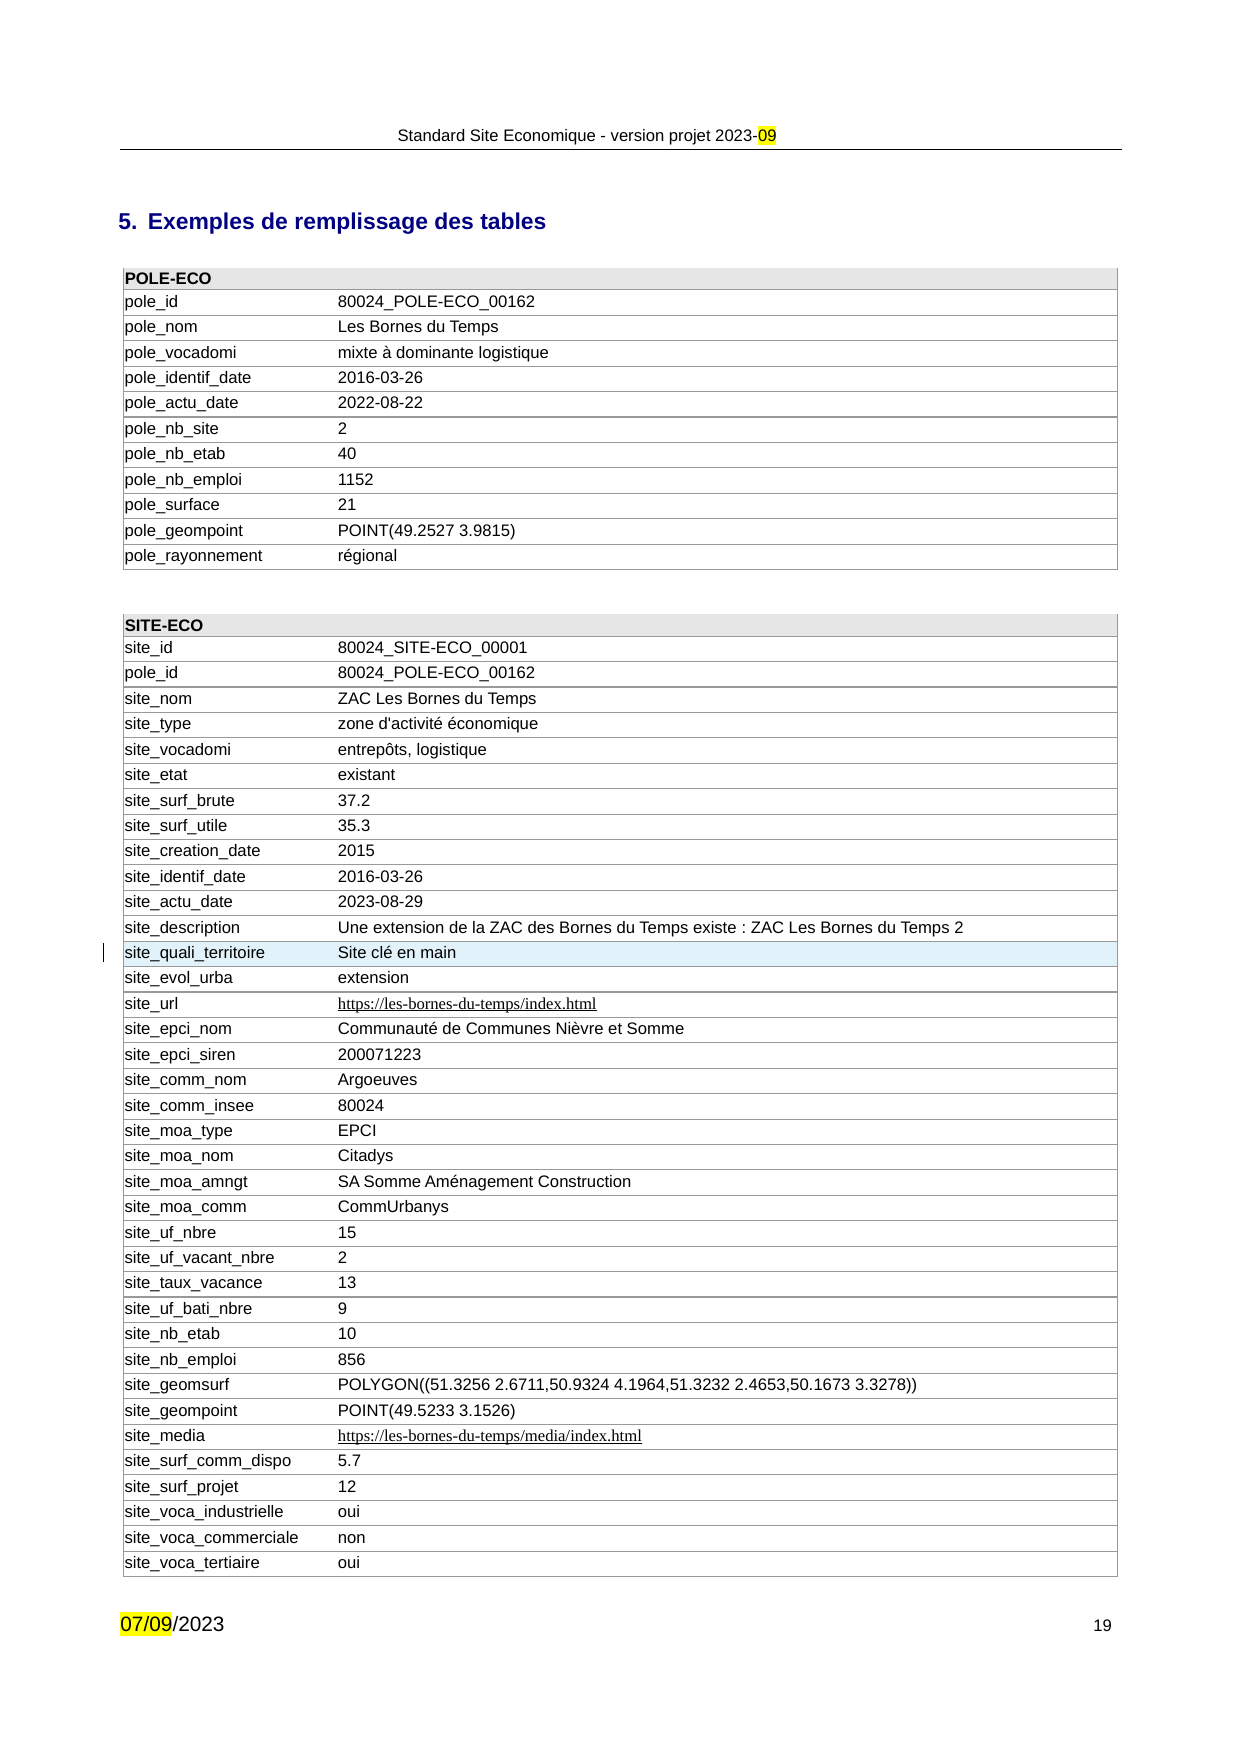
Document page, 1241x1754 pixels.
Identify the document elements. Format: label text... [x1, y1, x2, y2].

table_cell 40 [337, 443, 1117, 467]
table_cell 1152 [337, 468, 1117, 493]
table_cell pole_rayonnement [124, 545, 337, 569]
table_cell 9 [337, 1298, 1117, 1322]
table_cell Une extension de la ZAC des Bornes du Temps existe : ZAC Les Bornes du Temps 2 [337, 916, 1117, 941]
table_cell site_actu_date [124, 891, 337, 915]
table_cell site_vocadomi [124, 738, 337, 763]
table_cell site_epci_siren [124, 1043, 337, 1068]
table_cell site_moa_type [124, 1120, 337, 1144]
table_cell site_nb_emploi [124, 1348, 337, 1373]
table_cell Citadys [337, 1145, 1117, 1169]
table_cell site_comm_nom [124, 1069, 337, 1093]
table_cell site_evol_urba [124, 967, 337, 991]
table_cell oui [337, 1501, 1117, 1525]
table_cell site_moa_comm [124, 1196, 337, 1220]
table_cell site_epci_nom [124, 1018, 337, 1042]
table_cell pole_nb_emploi [124, 468, 337, 493]
table_cell extension [337, 967, 1117, 991]
table_cell entrepôts, logistique [337, 738, 1117, 763]
table_cell site_voca_industrielle [124, 1501, 337, 1525]
table_cell mixte à dominante logistique [337, 341, 1117, 366]
table_cell 37.2 [337, 789, 1117, 813]
table_cell site_geomsurf [124, 1374, 337, 1398]
table_cell 80024_POLE-ECO_00162 [337, 290, 1117, 315]
table_cell 80024_POLE-ECO_00162 [337, 662, 1117, 686]
table_cell site_media [124, 1425, 337, 1449]
table_cell Communauté de Communes Nièvre et Somme [337, 1018, 1117, 1042]
table_cell site_uf_nbre [124, 1221, 337, 1246]
table_cell 12 [337, 1475, 1117, 1500]
table_cell pole_vocadomi [124, 341, 337, 366]
table_header POLE-ECO [124, 268, 337, 289]
table_cell pole_geompoint [124, 519, 337, 543]
table_cell site_id [124, 637, 337, 661]
table_cell site_description [124, 916, 337, 941]
table_cell site_surf_brute [124, 789, 337, 813]
table_cell site_voca_tertiaire [124, 1552, 337, 1576]
table_cell 2022-08-22 [337, 392, 1117, 416]
table_cell 13 [337, 1272, 1117, 1296]
table_cell site_creation_date [124, 840, 337, 864]
table_cell EPCI [337, 1120, 1117, 1144]
table_cell 21 [337, 494, 1117, 518]
table_cell site_url [124, 993, 337, 1017]
table_cell 80024_SITE-ECO_00001 [337, 637, 1117, 661]
table_cell site_surf_comm_dispo [124, 1450, 337, 1474]
table_cell 856 [337, 1348, 1117, 1373]
table_cell 2016-03-26 [337, 865, 1117, 890]
table_cell 2 [337, 418, 1117, 442]
table_header SITE-ECO [124, 614, 337, 636]
table_cell https://les-bornes-du-temps/index.html [337, 993, 1117, 1017]
table_cell POINT(49.2527 3.9815) [337, 519, 1117, 543]
table_cell 10 [337, 1323, 1117, 1347]
table_cell POINT(49.5233 3.1526) [337, 1399, 1117, 1423]
table_cell zone d'activité économique [337, 713, 1117, 737]
table_cell régional [337, 545, 1117, 569]
table_cell 2023-08-29 [337, 891, 1117, 915]
table_cell site_geompoint [124, 1399, 337, 1423]
table_cell pole_id [124, 662, 337, 686]
table_cell 35.3 [337, 815, 1117, 839]
table_cell pole_id [124, 290, 337, 315]
table_cell site_identif_date [124, 865, 337, 890]
table_cell site_type [124, 713, 337, 737]
table_cell site_surf_projet [124, 1475, 337, 1500]
table_cell existant [337, 764, 1117, 788]
table_cell 2 [337, 1247, 1117, 1271]
table_cell Les Bornes du Temps [337, 316, 1117, 340]
table_cell site_voca_commerciale [124, 1526, 337, 1551]
table_cell site_nom [124, 688, 337, 712]
table_cell oui [337, 1552, 1117, 1576]
table_cell pole_identif_date [124, 367, 337, 391]
table_cell https://les-bornes-du-temps/media/index.html [337, 1425, 1117, 1449]
table_cell 200071223 [337, 1043, 1117, 1068]
table_cell POLYGON((51.3256 2.6711,50.9324 4.1964,51.3232 2.4653,50.1673 3.3278)) [337, 1374, 1117, 1398]
table_cell 15 [337, 1221, 1117, 1246]
subtitle Exemples de remplissage des tables [118, 208, 1122, 234]
table_cell site_etat [124, 764, 337, 788]
table_cell non [337, 1526, 1117, 1551]
table_cell SA Somme Aménagement Construction [337, 1170, 1117, 1195]
table_cell pole_actu_date [124, 392, 337, 416]
table_cell pole_nom [124, 316, 337, 340]
table_cell 2015 [337, 840, 1117, 864]
table_cell 80024 [337, 1094, 1117, 1118]
table_cell ZAC Les Bornes du Temps [337, 688, 1117, 712]
table_cell site_taux_vacance [124, 1272, 337, 1296]
table_cell site_comm_insee [124, 1094, 337, 1118]
table_cell Argoeuves [337, 1069, 1117, 1093]
table_cell pole_nb_etab [124, 443, 337, 467]
table_cell site_moa_amngt [124, 1170, 337, 1195]
table_cell site_moa_nom [124, 1145, 337, 1169]
table_cell site_surf_utile [124, 815, 337, 839]
table_cell pole_nb_site [124, 418, 337, 442]
table_header [337, 268, 1117, 289]
table_cell CommUrbanys [337, 1196, 1117, 1220]
table_header [337, 614, 1117, 636]
table_cell site_uf_bati_nbre [124, 1298, 337, 1322]
table_cell 2016-03-26 [337, 367, 1117, 391]
table_cell site_uf_vacant_nbre [124, 1247, 337, 1271]
table_cell 5.7 [337, 1450, 1117, 1474]
table_cell pole_surface [124, 494, 337, 518]
table_cell site_nb_etab [124, 1323, 337, 1347]
